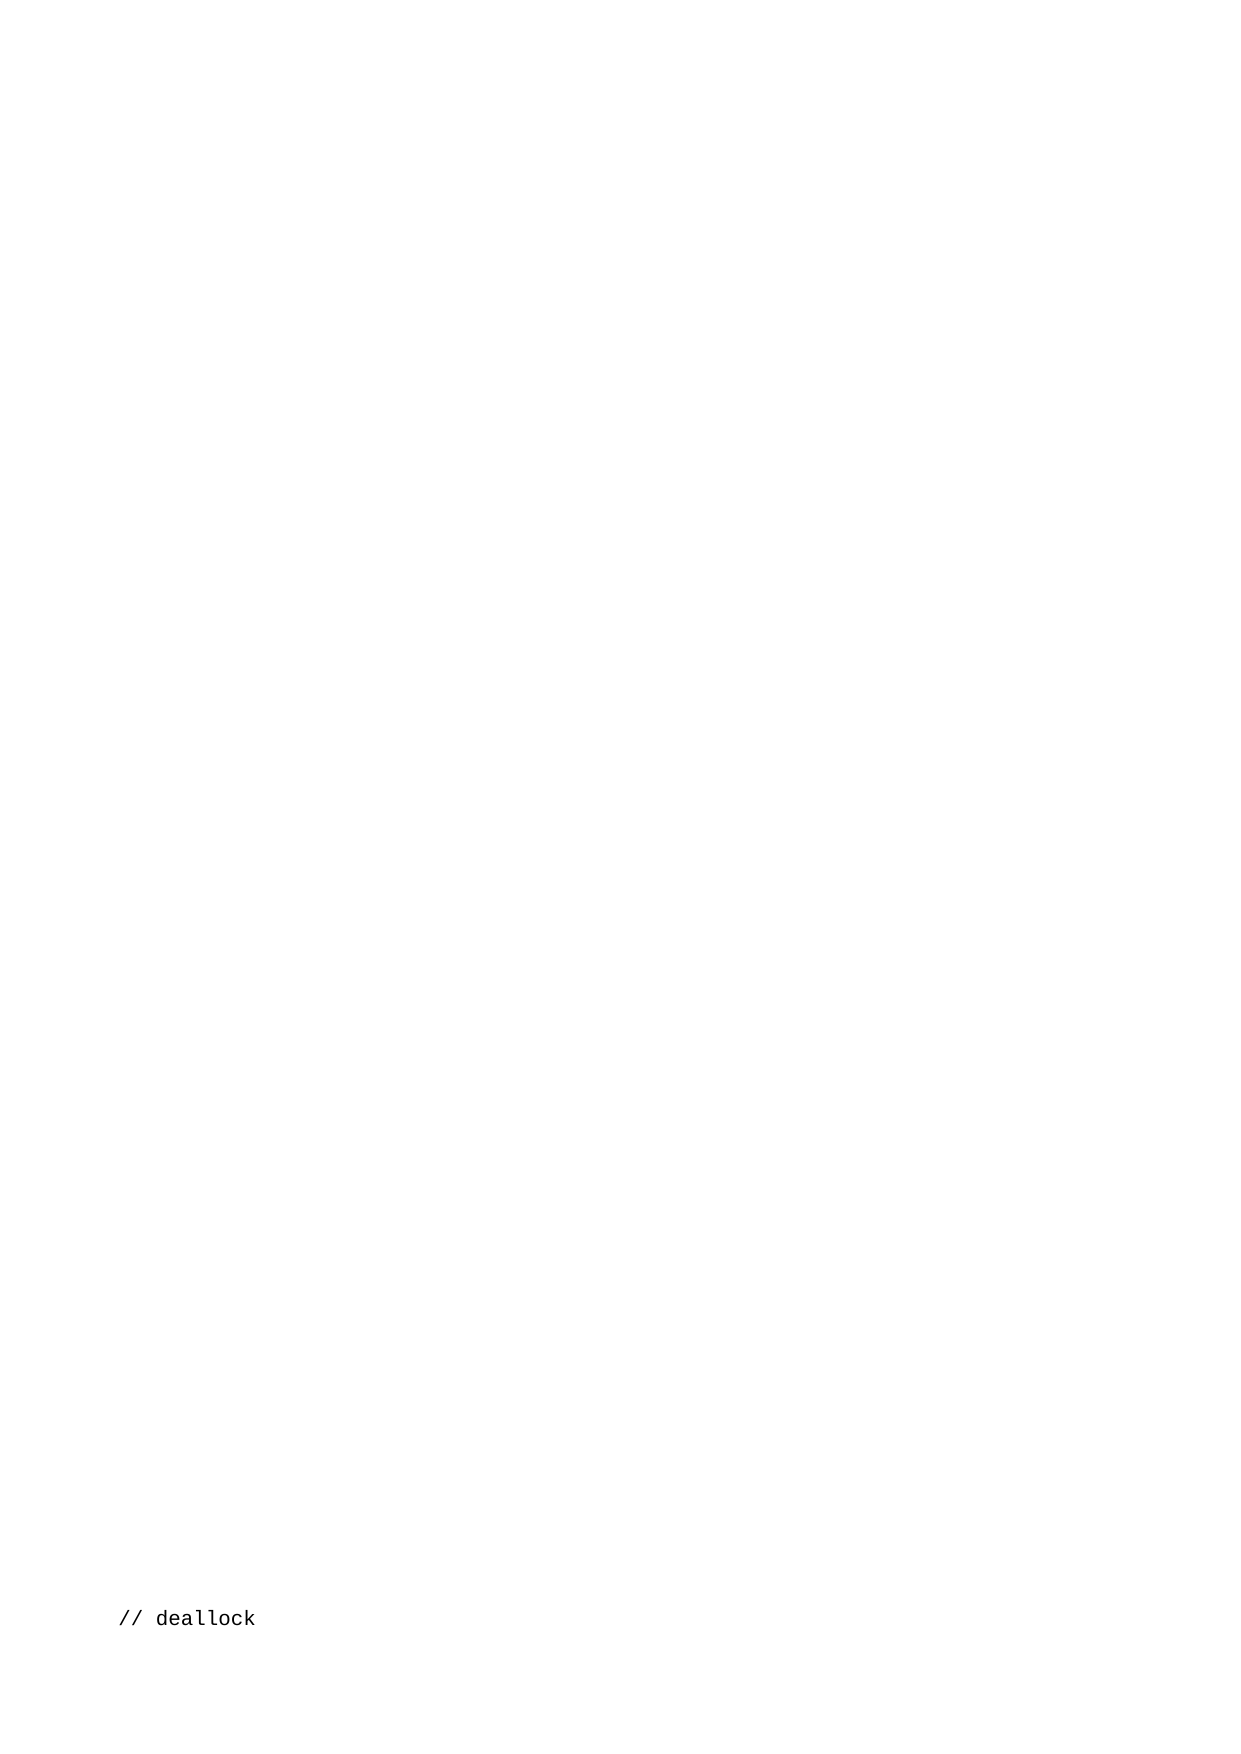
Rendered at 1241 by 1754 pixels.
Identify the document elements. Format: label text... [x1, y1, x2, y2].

text // deallock [118, 1608, 1122, 1631]
